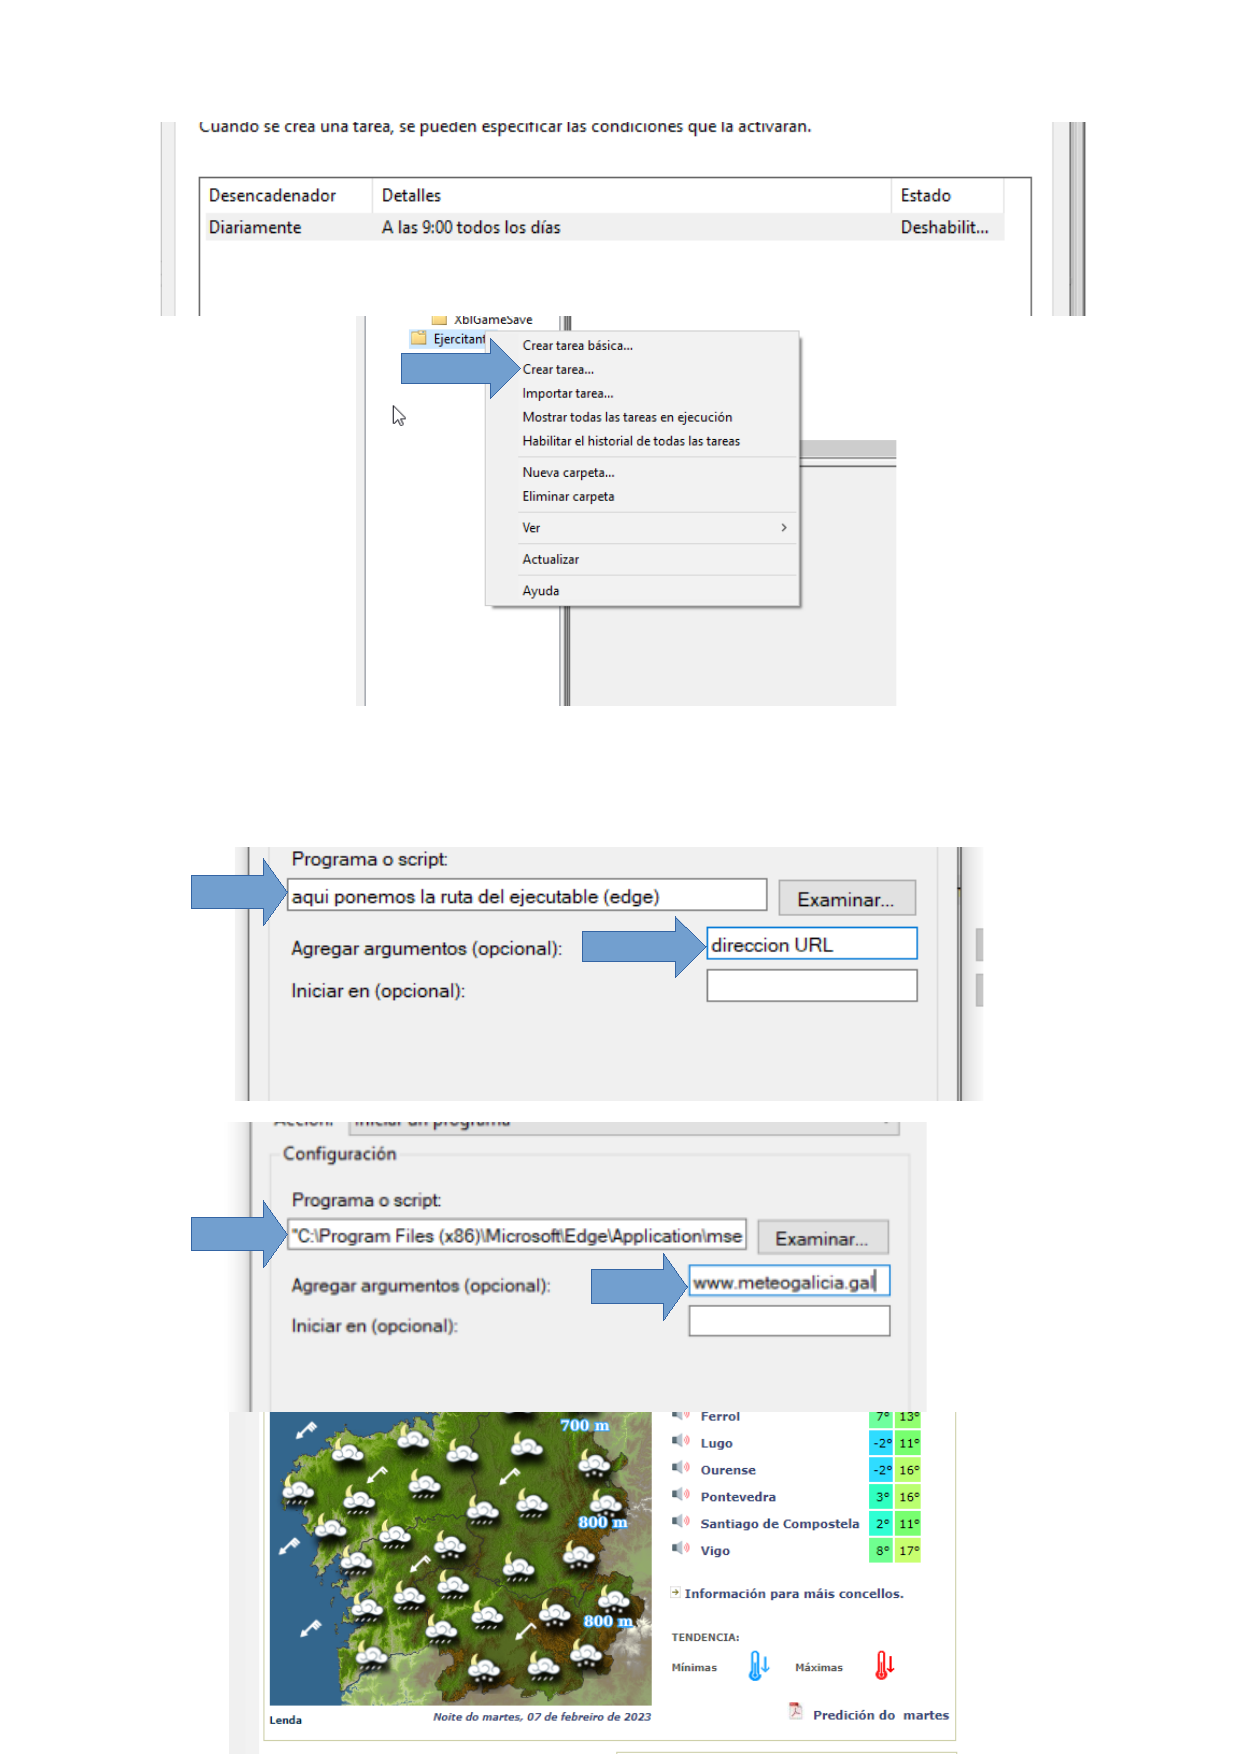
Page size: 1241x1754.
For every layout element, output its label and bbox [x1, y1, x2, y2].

picture [234, 847, 984, 1101]
picture [220, 1122, 977, 1754]
picture [160, 122, 1087, 706]
